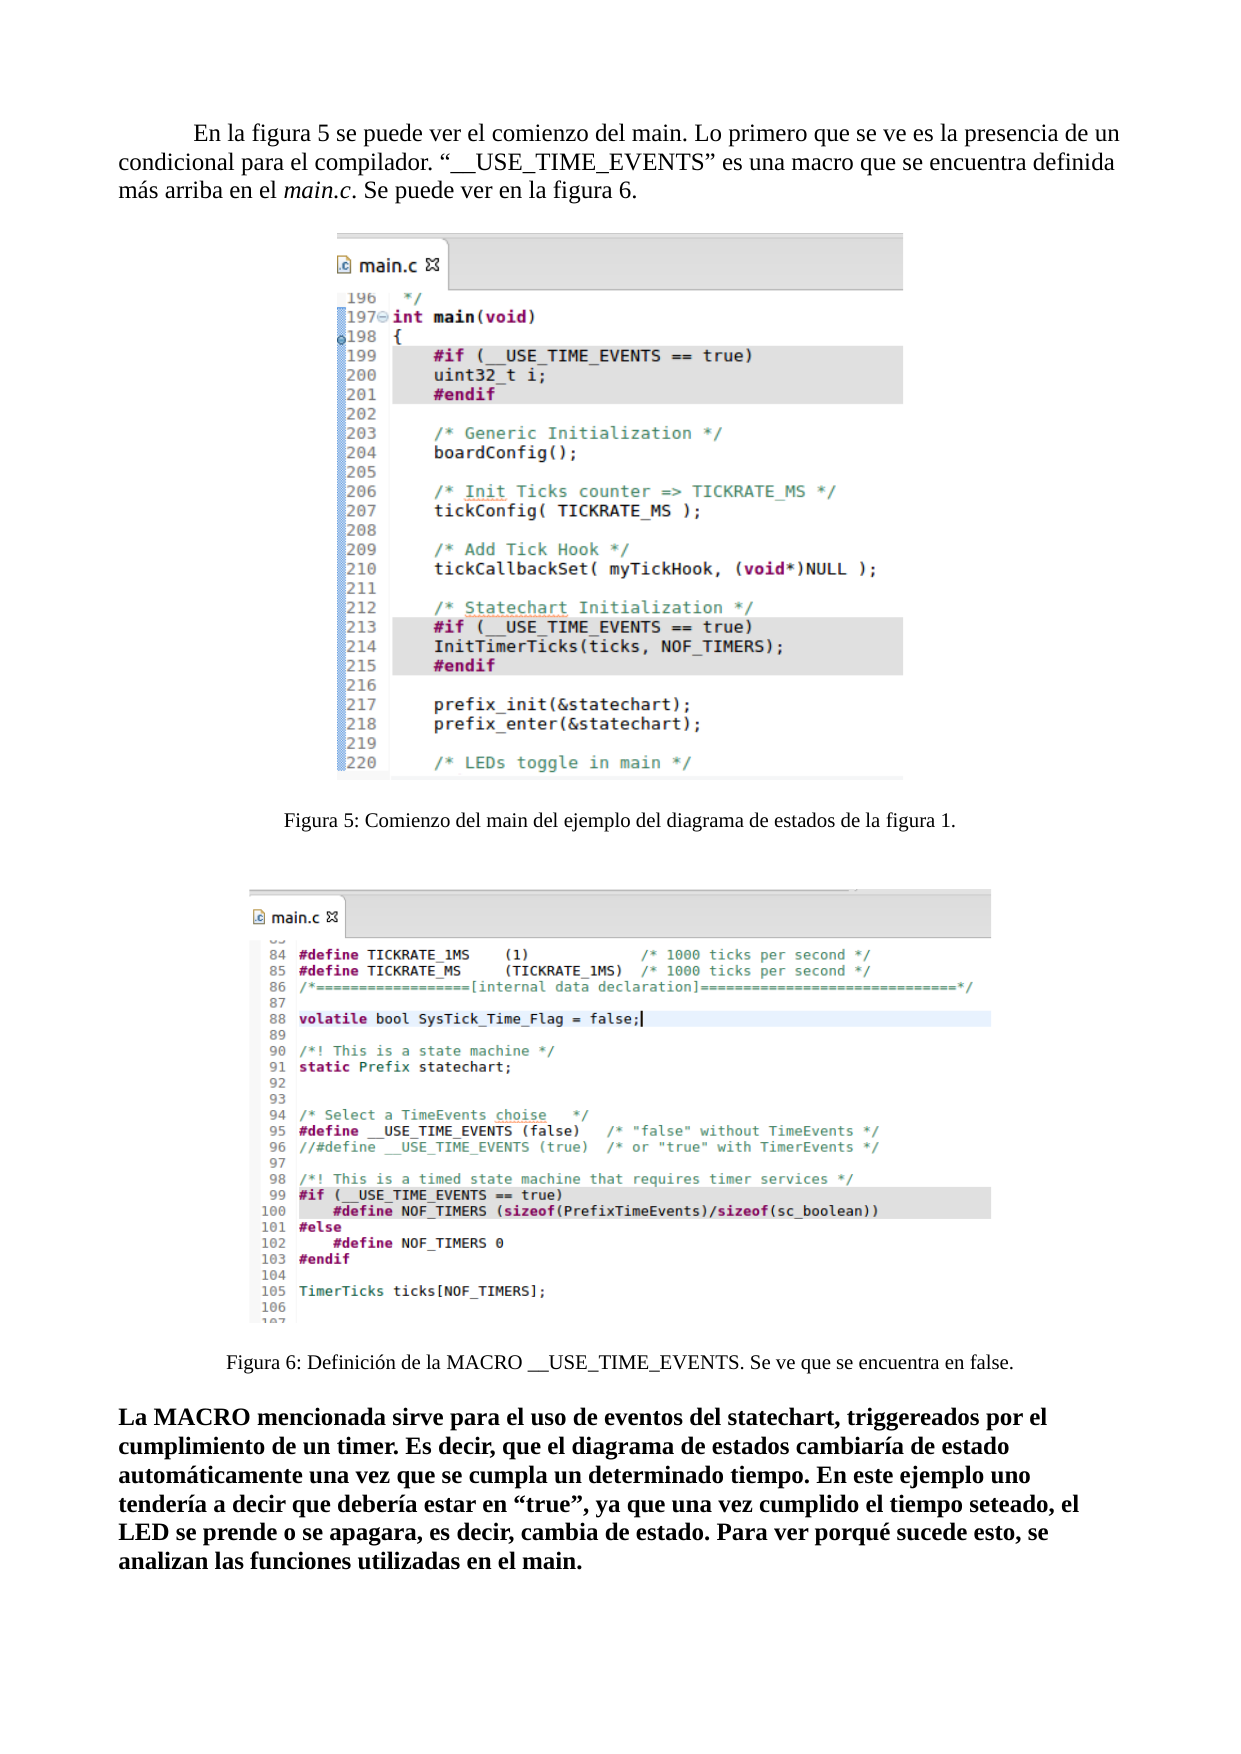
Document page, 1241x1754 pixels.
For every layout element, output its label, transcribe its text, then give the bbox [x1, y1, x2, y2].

text Figura 5: Comienzo del main del ejemplo del diagrama de estados de la figura 1. [118, 808, 1122, 832]
text Figura 6: Definición de la MACRO __USE_TIME_EVENTS. Se ve que se encuentra en false. [118, 1350, 1122, 1374]
text En la figura 5 se puede ver el comienzo del main. Lo primero que se ve es la presencia de un condicional para el compilador. “__USE_TIME_EVENTS” es una macro que se encuentra definida más arriba en el main.c. Se puede ver en la figura 6. [118, 118, 1122, 204]
picture [337, 233, 767, 780]
text La MACRO mencionada sirve para el uso de eventos del statechart, triggereados por el cumplimiento de un timer. Es decir, que el diagrama de estados cambiaría de estado automáticamente una vez que se cumpla un determinado tiempo. En este ejemplo uno tendería a decir que debería estar en “true”, ya que una vez cumplido el tiempo seteado, el LED se prende o se apagara, es decir, cambia de estado. Para ver porqué sucede esto, se analizan las funciones utilizadas en el main. [118, 1402, 1122, 1575]
picture [249, 889, 992, 1323]
